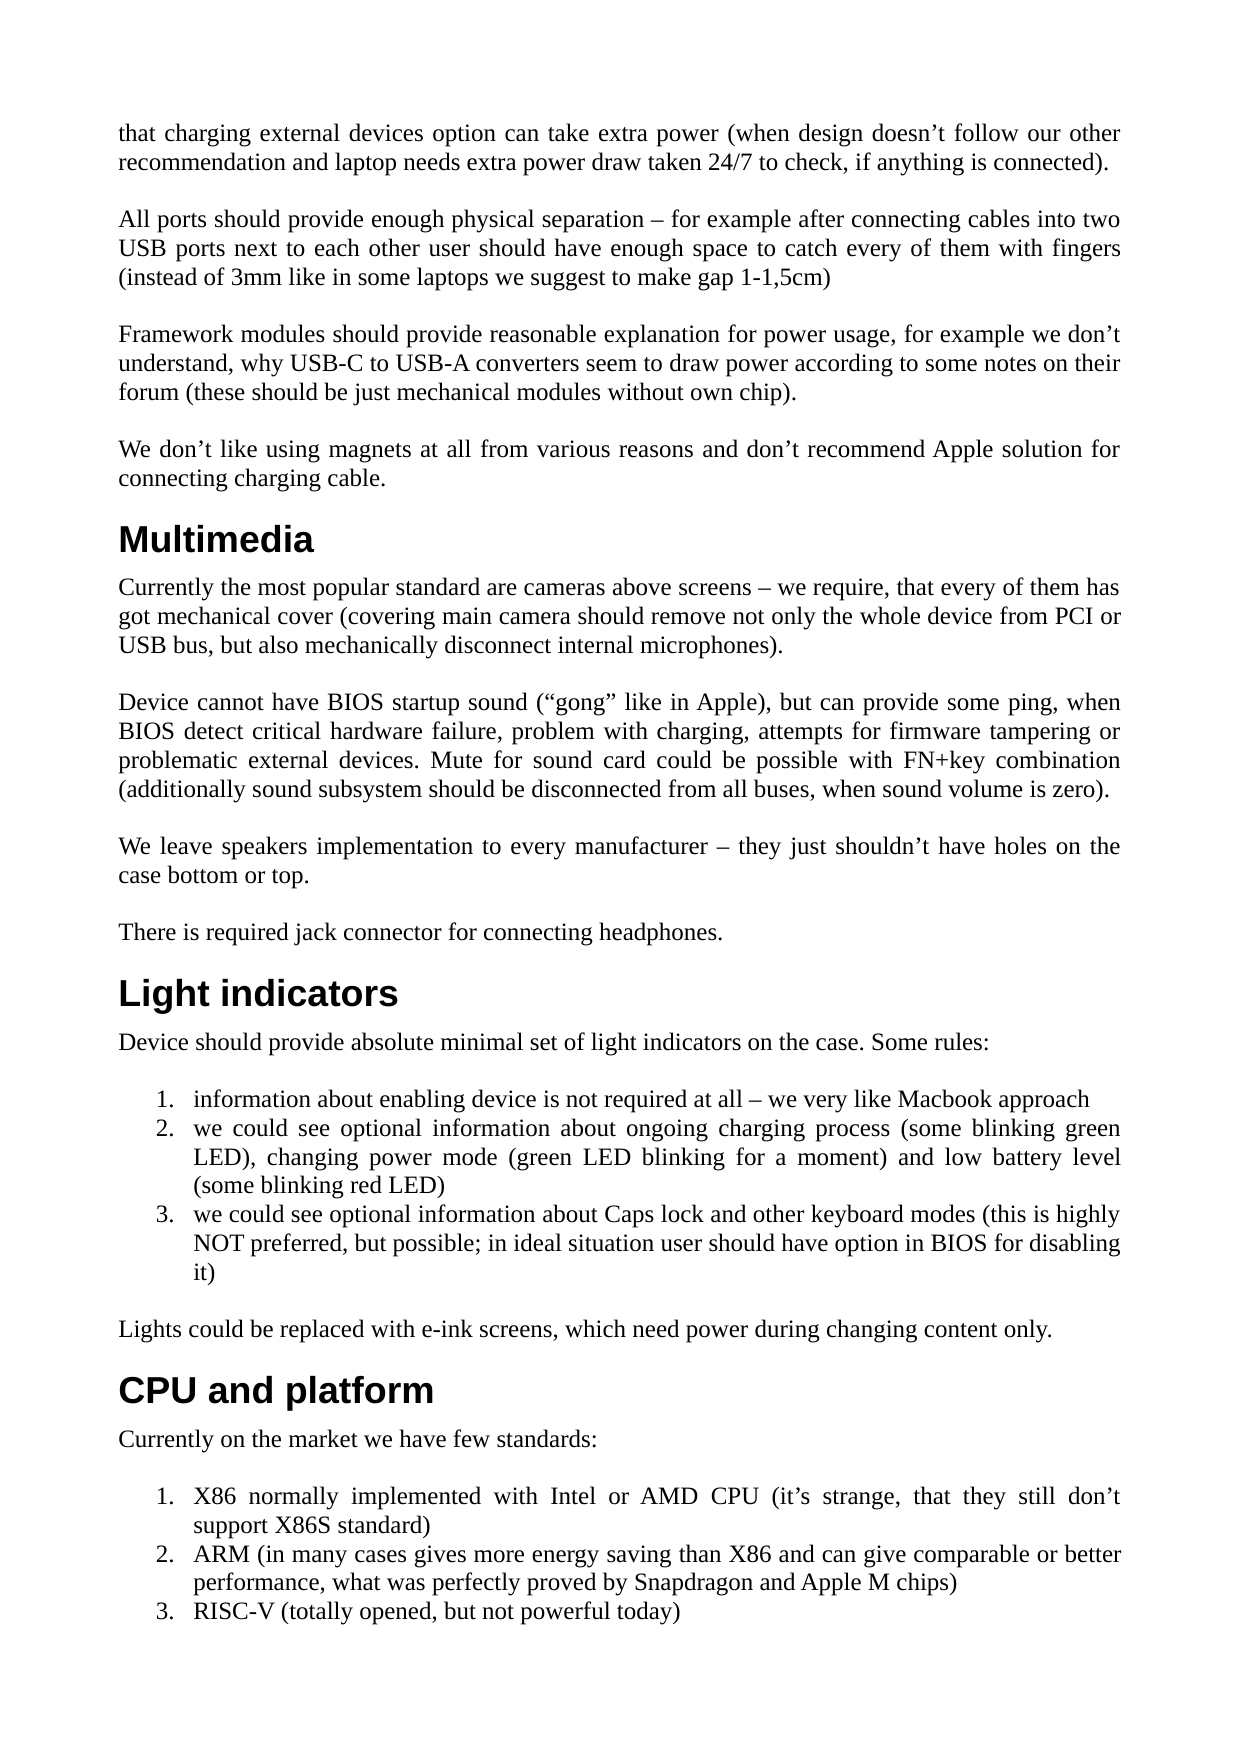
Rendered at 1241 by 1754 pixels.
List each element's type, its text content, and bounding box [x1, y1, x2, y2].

list we could see optional information about ongoing charging process (some blinking green LED), changing power mode (green LED blinking for a moment) and low battery level (some blinking red LED) [156, 1113, 1122, 1199]
text We don’t like using magnets at all from various reasons and don’t recommend Apple solution for connecting charging cable. [118, 434, 1122, 492]
list X86 normally implemented with Intel or AMD CPU (it’s strange, that they still don’t support X86S standard) [156, 1481, 1122, 1539]
list information about enabling device is not required at all – we very like Macbook approach [156, 1084, 1122, 1113]
text We leave speakers implementation to every manufacturer – they just shouldn’t have holes on the case bottom or top. [118, 831, 1122, 889]
text that charging external devices option can take extra power (when design doesn’t follow our other recommendation and laptop needs extra power draw taken 24/7 to check, if anything is connected). [118, 118, 1122, 176]
subtitle Light indicators [118, 971, 1122, 1014]
text Lights could be replaced with e-ink screens, which need power during changing content only. [118, 1314, 1122, 1343]
list RISC-V (totally opened, but not powerful today) [156, 1596, 1122, 1625]
text Framework modules should provide reasonable explanation for power usage, for example we don’t understand, why USB-C to USB-A converters seem to draw power according to some notes on their forum (these should be just mechanical modules without own chip). [118, 319, 1122, 406]
list ARM (in many cases gives more energy saving than X86 and can give comparable or better performance, what was perfectly proved by Snapdragon and Apple M chips) [156, 1539, 1122, 1596]
subtitle CPU and platform [118, 1368, 1122, 1411]
text All ports should provide enough physical separation – for example after connecting cables into two USB ports next to each other user should have enough space to catch every of them with fingers (instead of 3mm like in some laptops we suggest to make gap 1-1,5cm) [118, 204, 1122, 291]
text Currently the most popular standard are cameras above screens – we require, that every of them has got mechanical cover (covering main camera should remove not only the whole device from PCI or USB bus, but also mechanically disconnect internal microphones). [118, 572, 1122, 659]
subtitle Multimedia [118, 517, 1122, 560]
text Device cannot have BIOS startup sound (“gong” like in Apple), but can provide some ping, when BIOS detect critical hardware failure, problem with charging, attempts for firmware tampering or problematic external devices. Mute for sound card could be possible with FN+key combination (additionally sound subsystem should be disconnected from all buses, when sound volume is zero). [118, 687, 1122, 802]
text There is required jack connector for connecting headphones. [118, 917, 1122, 946]
text Currently on the market we have few standards: [118, 1424, 1122, 1452]
list we could see optional information about Caps lock and other keyboard modes (this is highly NOT preferred, but possible; in ideal situation user should have option in BIOS for disabling it) [156, 1199, 1122, 1286]
text Device should provide absolute minimal set of light indicators on the case. Some rules: [118, 1027, 1122, 1056]
